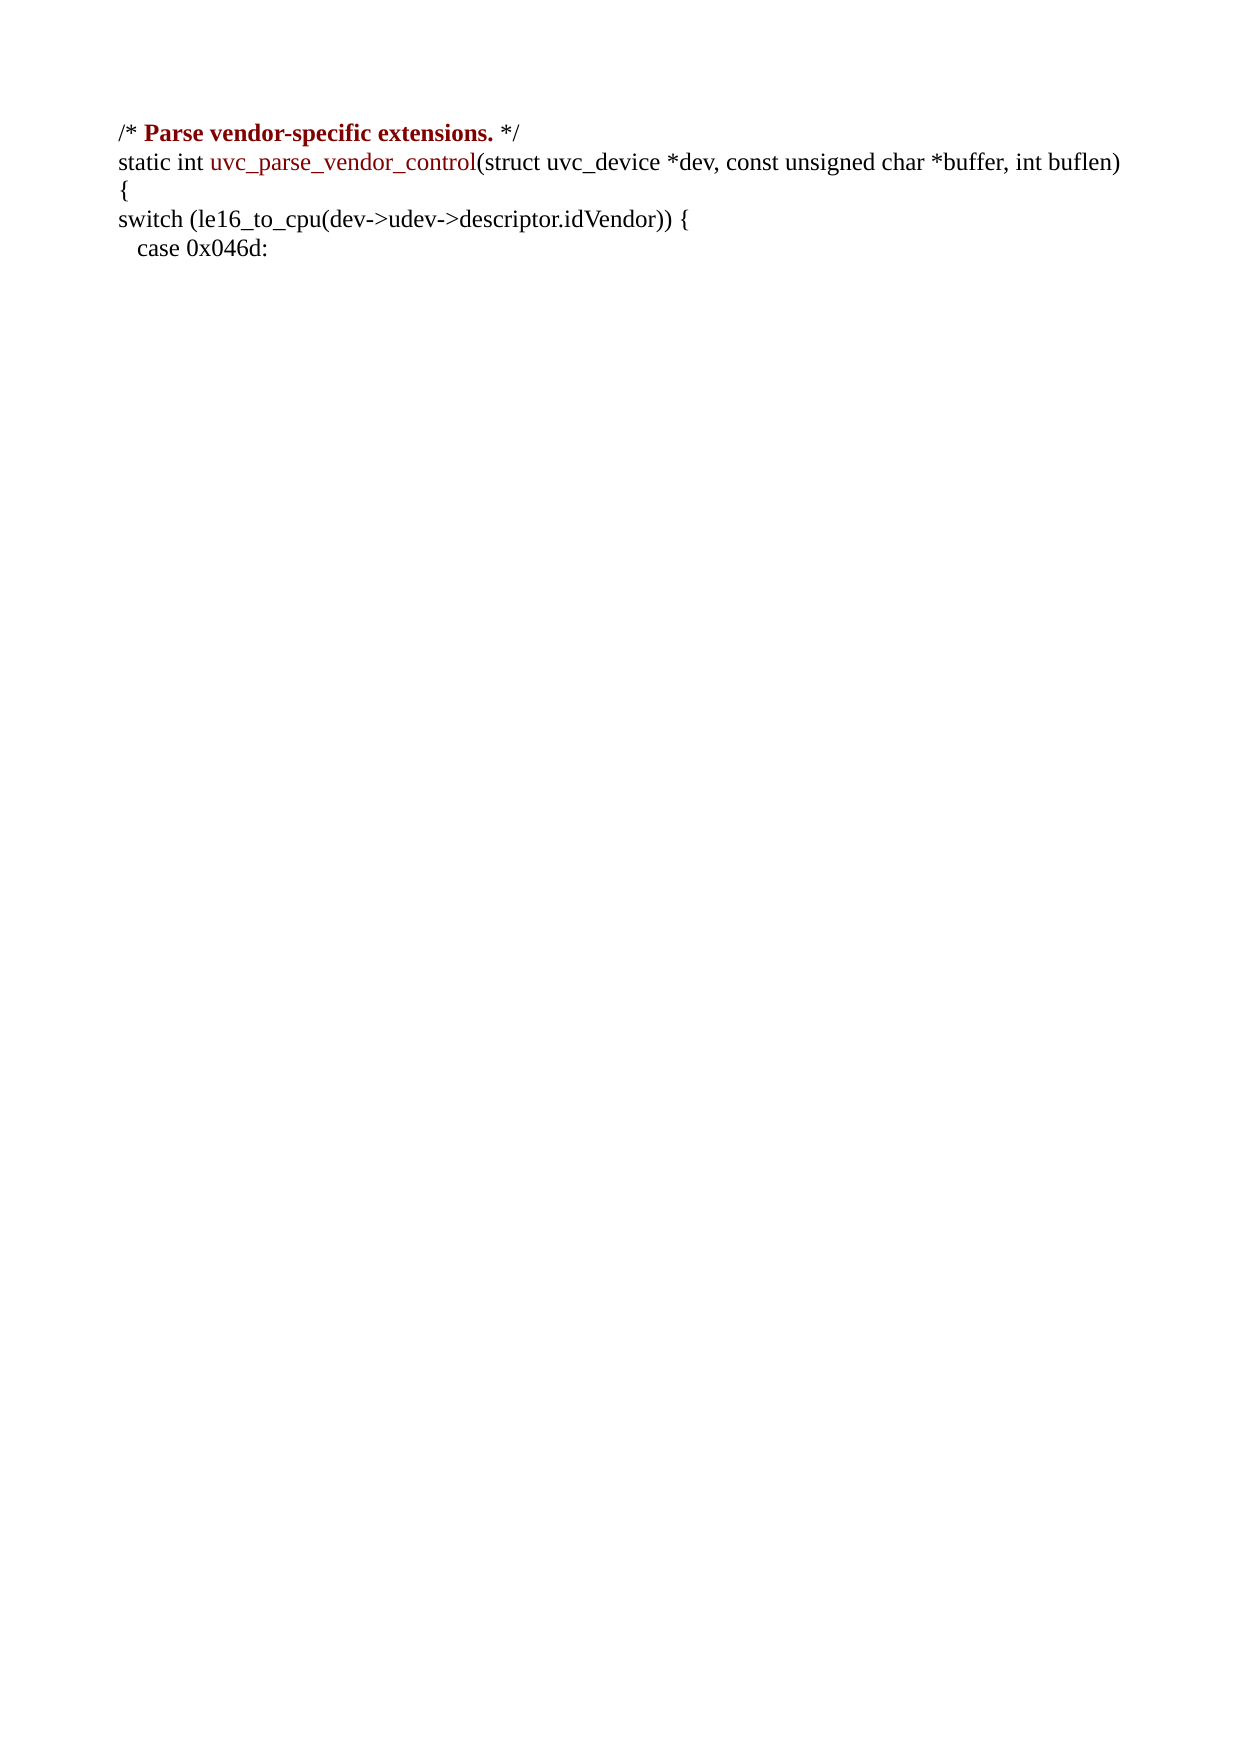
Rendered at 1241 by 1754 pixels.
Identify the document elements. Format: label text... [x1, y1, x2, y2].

text { [118, 176, 1122, 204]
text case 0x046d: [118, 233, 1122, 262]
text static int uvc_parse_vendor_control(struct uvc_device *dev, const unsigned char *buffer, int buflen) [118, 147, 1122, 176]
text /* Parse vendor-specific extensions. */ [118, 118, 1122, 147]
text switch (le16_to_cpu(dev->udev->descriptor.idVendor)) { [118, 204, 1122, 233]
